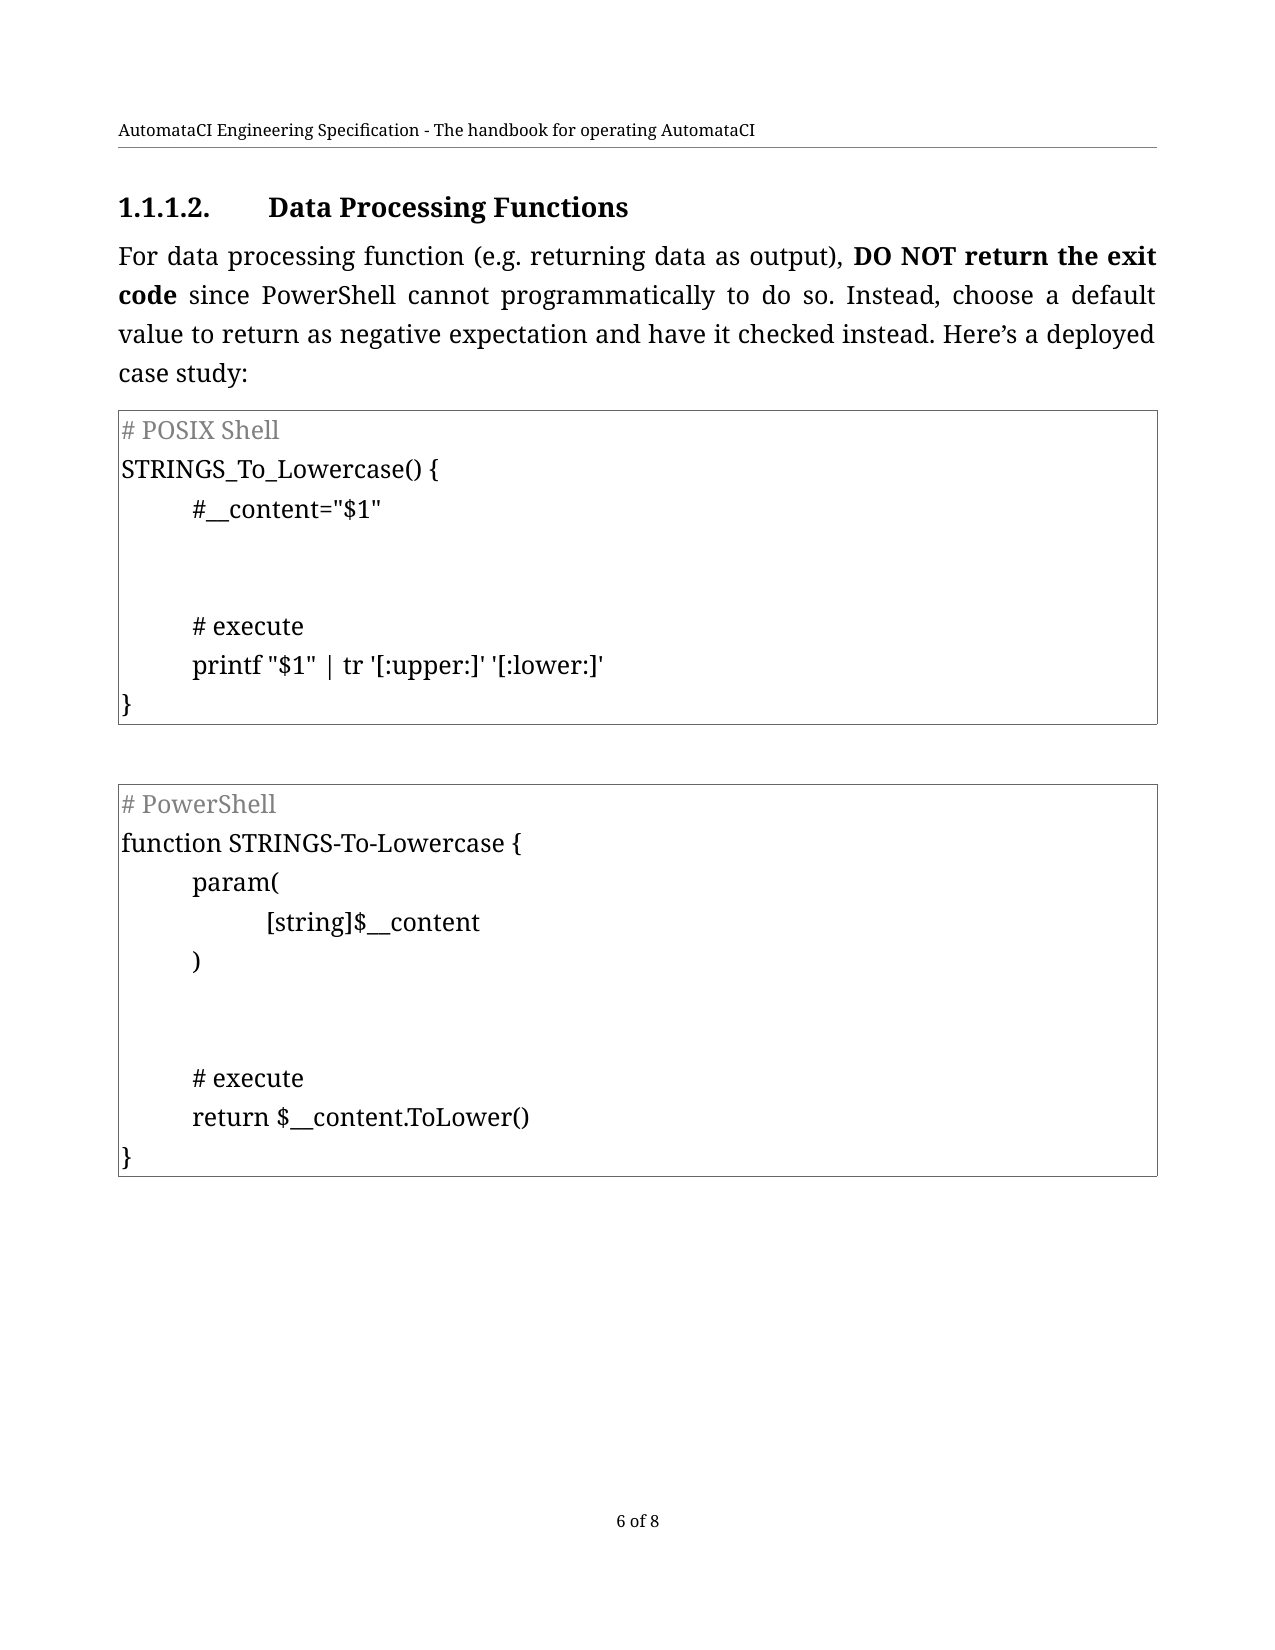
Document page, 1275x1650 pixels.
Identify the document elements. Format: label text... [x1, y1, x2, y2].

text # POSIX Shell [119, 411, 1157, 447]
text } [119, 684, 1157, 724]
text param( [119, 862, 1157, 899]
text For data processing function (e.g. returning data as output), DO NOT return the exit code since PowerShell cannot programmatically to do so. Instead, choose a default value to return as negative expectation and have it checked instead. Here’s a deployed case study: [118, 238, 1157, 390]
text STRINGS_To_Lowercase() { [119, 449, 1157, 486]
text printf "$1" | tr '[:upper:]' '[:lower:]' [119, 645, 1157, 682]
text function STRINGS-To-Lowercase { [119, 823, 1157, 860]
text # execute [119, 606, 1157, 643]
text } [119, 1136, 1157, 1176]
text [string]$__content [119, 901, 1157, 938]
text # execute [119, 1058, 1157, 1095]
text ) [119, 940, 1157, 977]
subtitle Data Processing Functions [118, 189, 1157, 226]
text #__content="$1" [119, 488, 1157, 525]
text # PowerShell [119, 785, 1157, 821]
text return $__content.ToLower() [119, 1097, 1157, 1134]
